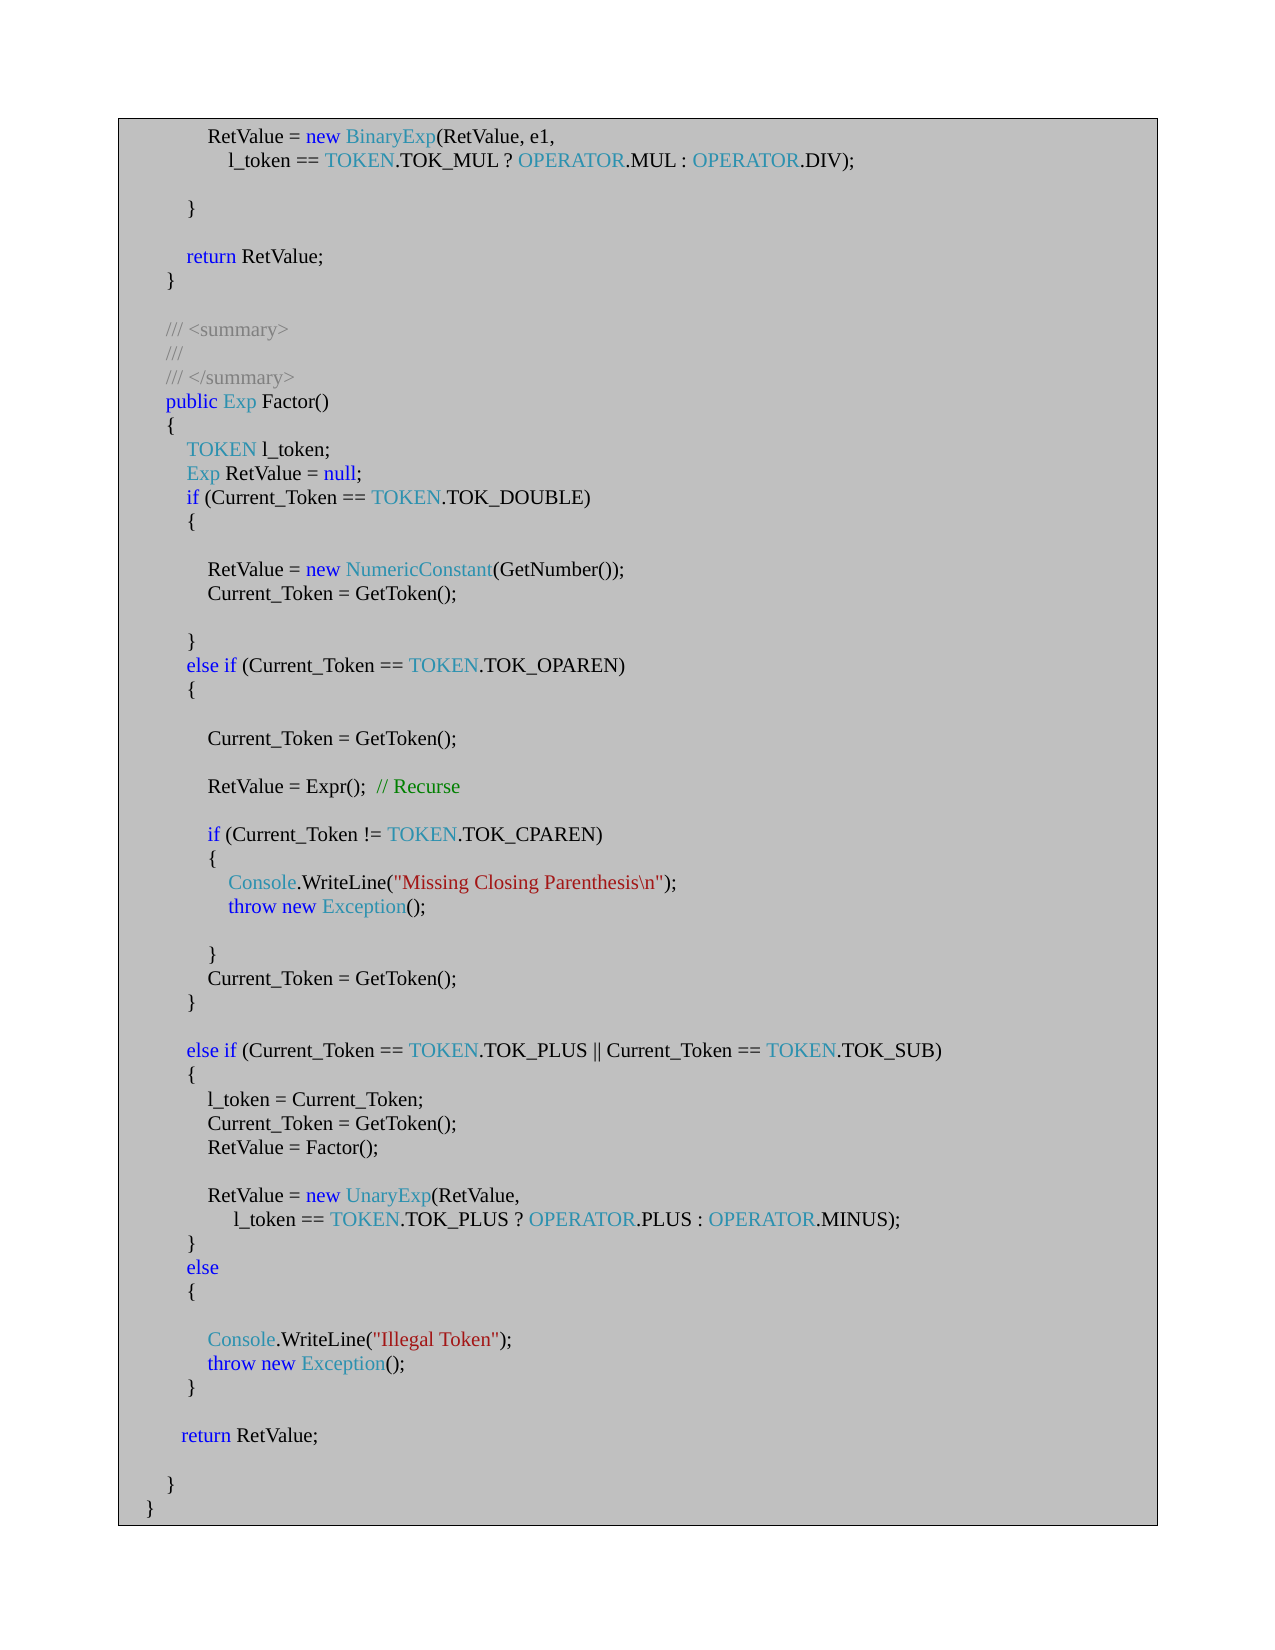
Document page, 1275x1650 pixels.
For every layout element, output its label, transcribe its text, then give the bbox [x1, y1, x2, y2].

table_header RetValue = new BinaryExp(RetValue, e1, l_token == TOKEN.TOK_MUL ? OPERATOR.MUL : OPERATOR.DIV); } return RetValue; } /// <summary> /// /// </summary> public Exp Factor() { TOKEN l_token; Exp RetValue = null; if (Current_Token == TOKEN.TOK_DOUBLE) { RetValue = new NumericConstant(GetNumber()); Current_Token = GetToken(); } else if (Current_Token == TOKEN.TOK_OPAREN) { Current_Token = GetToken(); RetValue = Expr(); // Recurse if (Current_Token != TOKEN.TOK_CPAREN) { Console.WriteLine("Missing Closing Parenthesis\n"); throw new Exception(); } Current_Token = GetToken(); } else if (Current_Token == TOKEN.TOK_PLUS || Current_Token == TOKEN.TOK_SUB) { l_token = Current_Token; Current_Token = GetToken(); RetValue = Factor(); RetValue = new UnaryExp(RetValue, l_token == TOKEN.TOK_PLUS ? OPERATOR.PLUS : OPERATOR.MINUS); } else { Console.WriteLine("Illegal Token"); throw new Exception(); } return RetValue; } } [119, 119, 1157, 1525]
